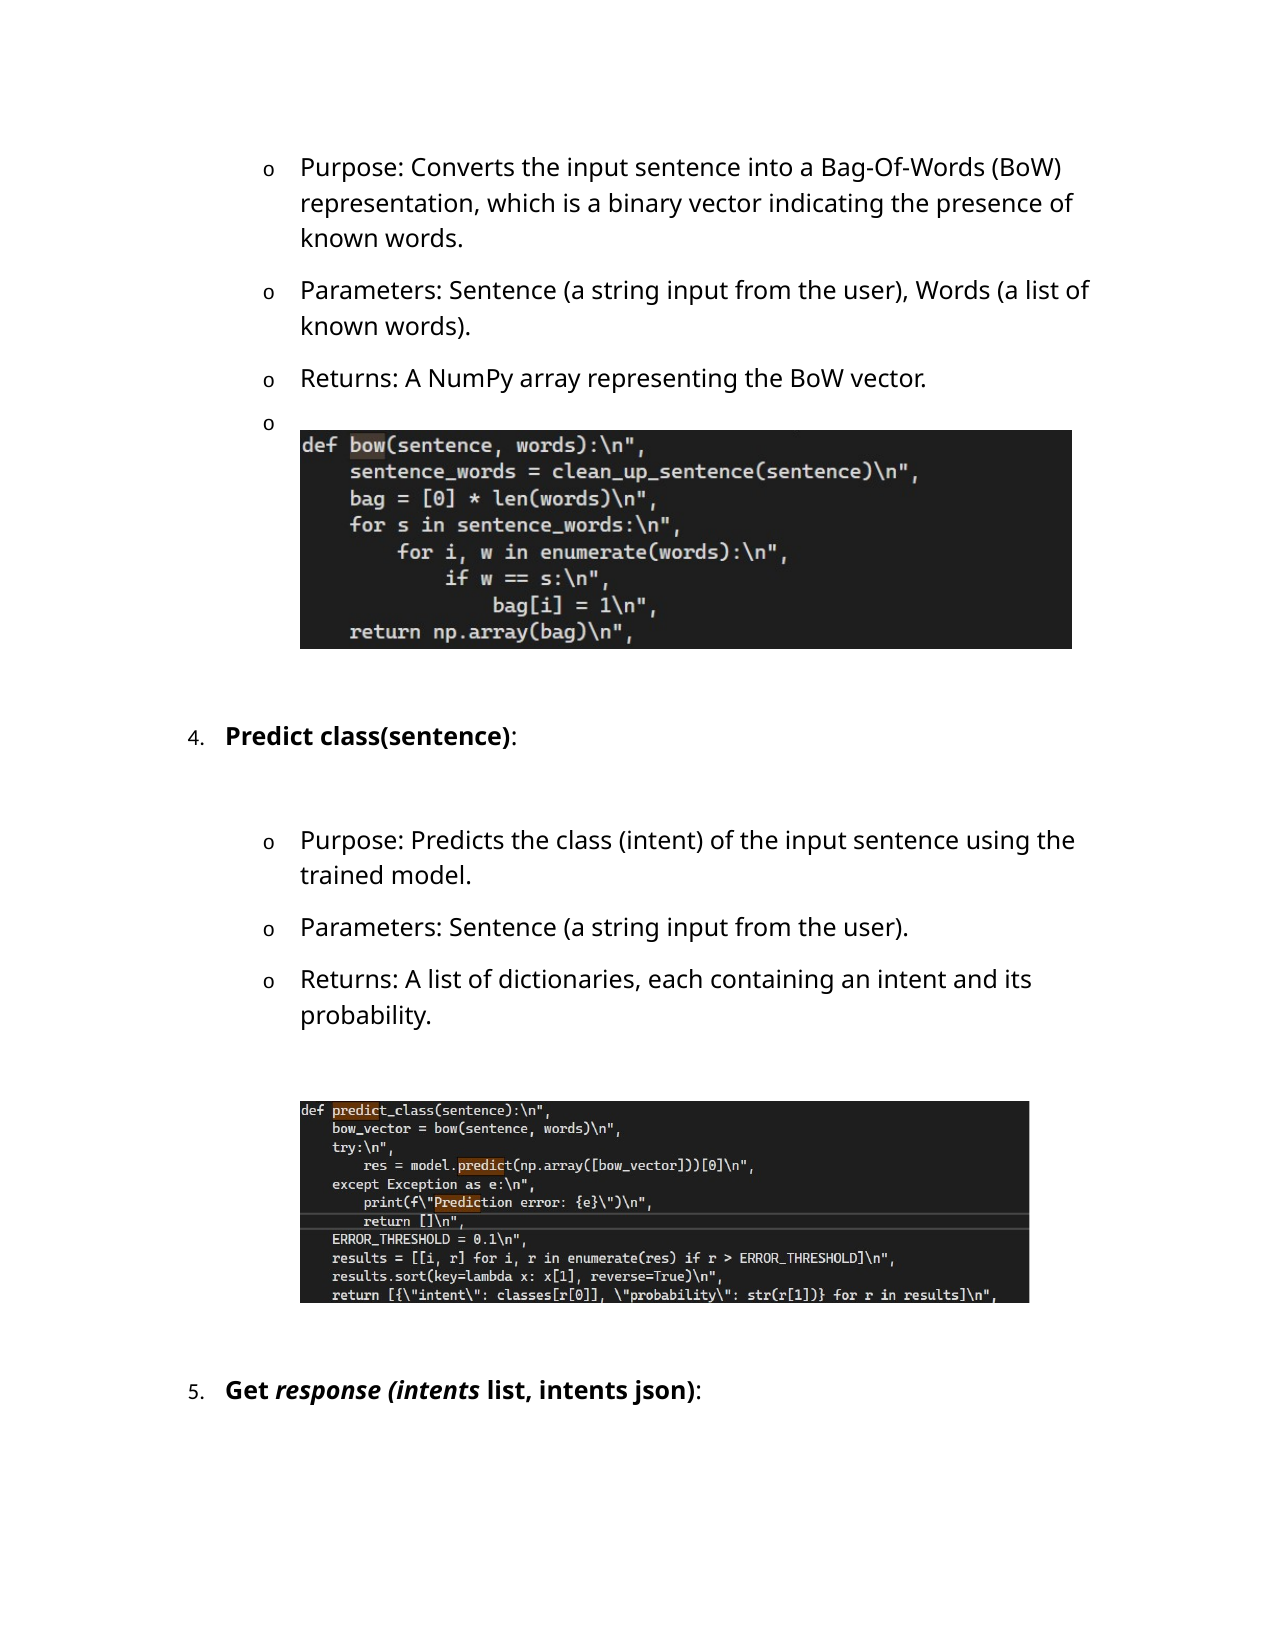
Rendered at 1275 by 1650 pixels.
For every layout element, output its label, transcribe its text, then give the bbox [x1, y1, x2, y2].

list Parameters: Sentence (a string input from the user). [262, 910, 1125, 944]
list Predict class(sentence): [187, 718, 1125, 752]
list Parameters: Sentence (a string input from the user), Words (a list of known words). [262, 273, 1125, 342]
list Get response (intents list, intents json): [187, 1373, 1125, 1407]
list Purpose: Converts the input sentence into a Bag-Of-Words (BoW) representation, which is a binary vector indicating the presence of known words. [262, 150, 1125, 255]
list Purpose: Predicts the class (intent) of the input sentence using the trained model. [262, 822, 1125, 892]
list Returns: A NumPy array representing the BoW vector. [262, 360, 1125, 394]
list Returns: A list of dictionaries, each containing an intent and its probability. [262, 962, 1125, 1032]
